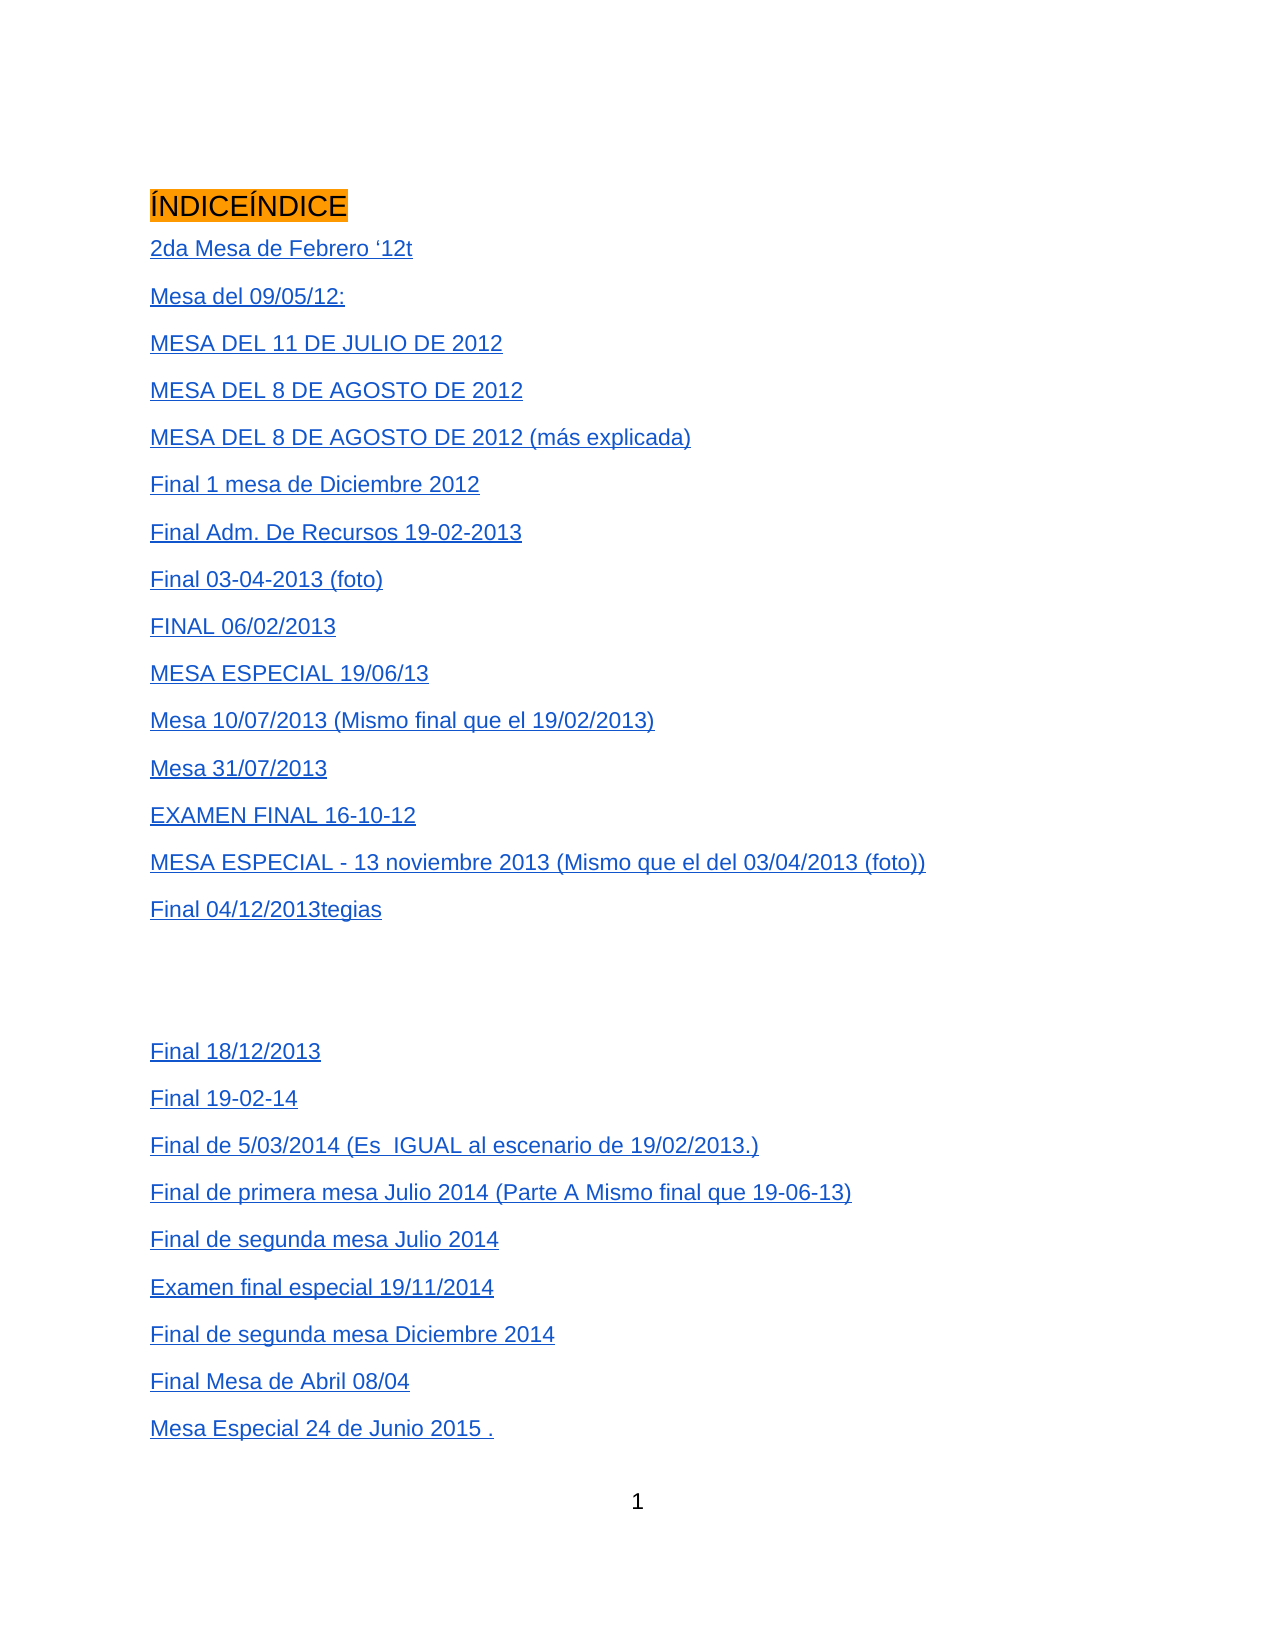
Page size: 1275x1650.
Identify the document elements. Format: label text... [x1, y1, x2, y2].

text EXAMEN FINAL 16-10-12 [150, 802, 1125, 828]
text Final 04/12/2013tegias [150, 896, 1125, 922]
text Final de 5/03/2014 (Es IGUAL al escenario de 19/02/2013.) [150, 1132, 1125, 1158]
text 2da Mesa de Febrero ‘12t [150, 235, 1125, 262]
text ÍNDICEÍNDICE [150, 188, 1125, 222]
text Mesa del 09/05/12: [150, 283, 1125, 309]
text Final de segunda mesa Diciembre 2014 [150, 1321, 1125, 1347]
text Final 19-02-14 [150, 1085, 1125, 1111]
text Final 1 mesa de Diciembre 2012 [150, 471, 1125, 498]
text FINAL 06/02/2013 [150, 613, 1125, 639]
text Mesa 10/07/2013 (Mismo final que el 19/02/2013) [150, 707, 1125, 734]
text Final 18/12/2013 [150, 1038, 1125, 1064]
text Examen final especial 19/11/2014 [150, 1273, 1125, 1300]
text MESA DEL 11 DE JULIO DE 2012 [150, 330, 1125, 356]
text MESA DEL 8 DE AGOSTO DE 2012 (más explicada) [150, 424, 1125, 451]
text Final Adm. De Recursos 19-02-2013 [150, 518, 1125, 545]
text Mesa 31/07/2013 [150, 754, 1125, 781]
text MESA DEL 8 DE AGOSTO DE 2012 [150, 377, 1125, 403]
text Final de segunda mesa Julio 2014 [150, 1226, 1125, 1253]
text MESA ESPECIAL - 13 noviembre 2013 (Mismo que el del 03/04/2013 (foto)) [150, 849, 1125, 875]
text MESA ESPECIAL 19/06/13 [150, 660, 1125, 686]
text Final 03-04-2013 (foto) [150, 566, 1125, 592]
text Mesa Especial 24 de Junio 2015 . [150, 1415, 1125, 1441]
text Final de primera mesa Julio 2014 (Parte A Mismo final que 19-06-13) [150, 1179, 1125, 1206]
text Final Mesa de Abril 08/04 [150, 1368, 1125, 1394]
